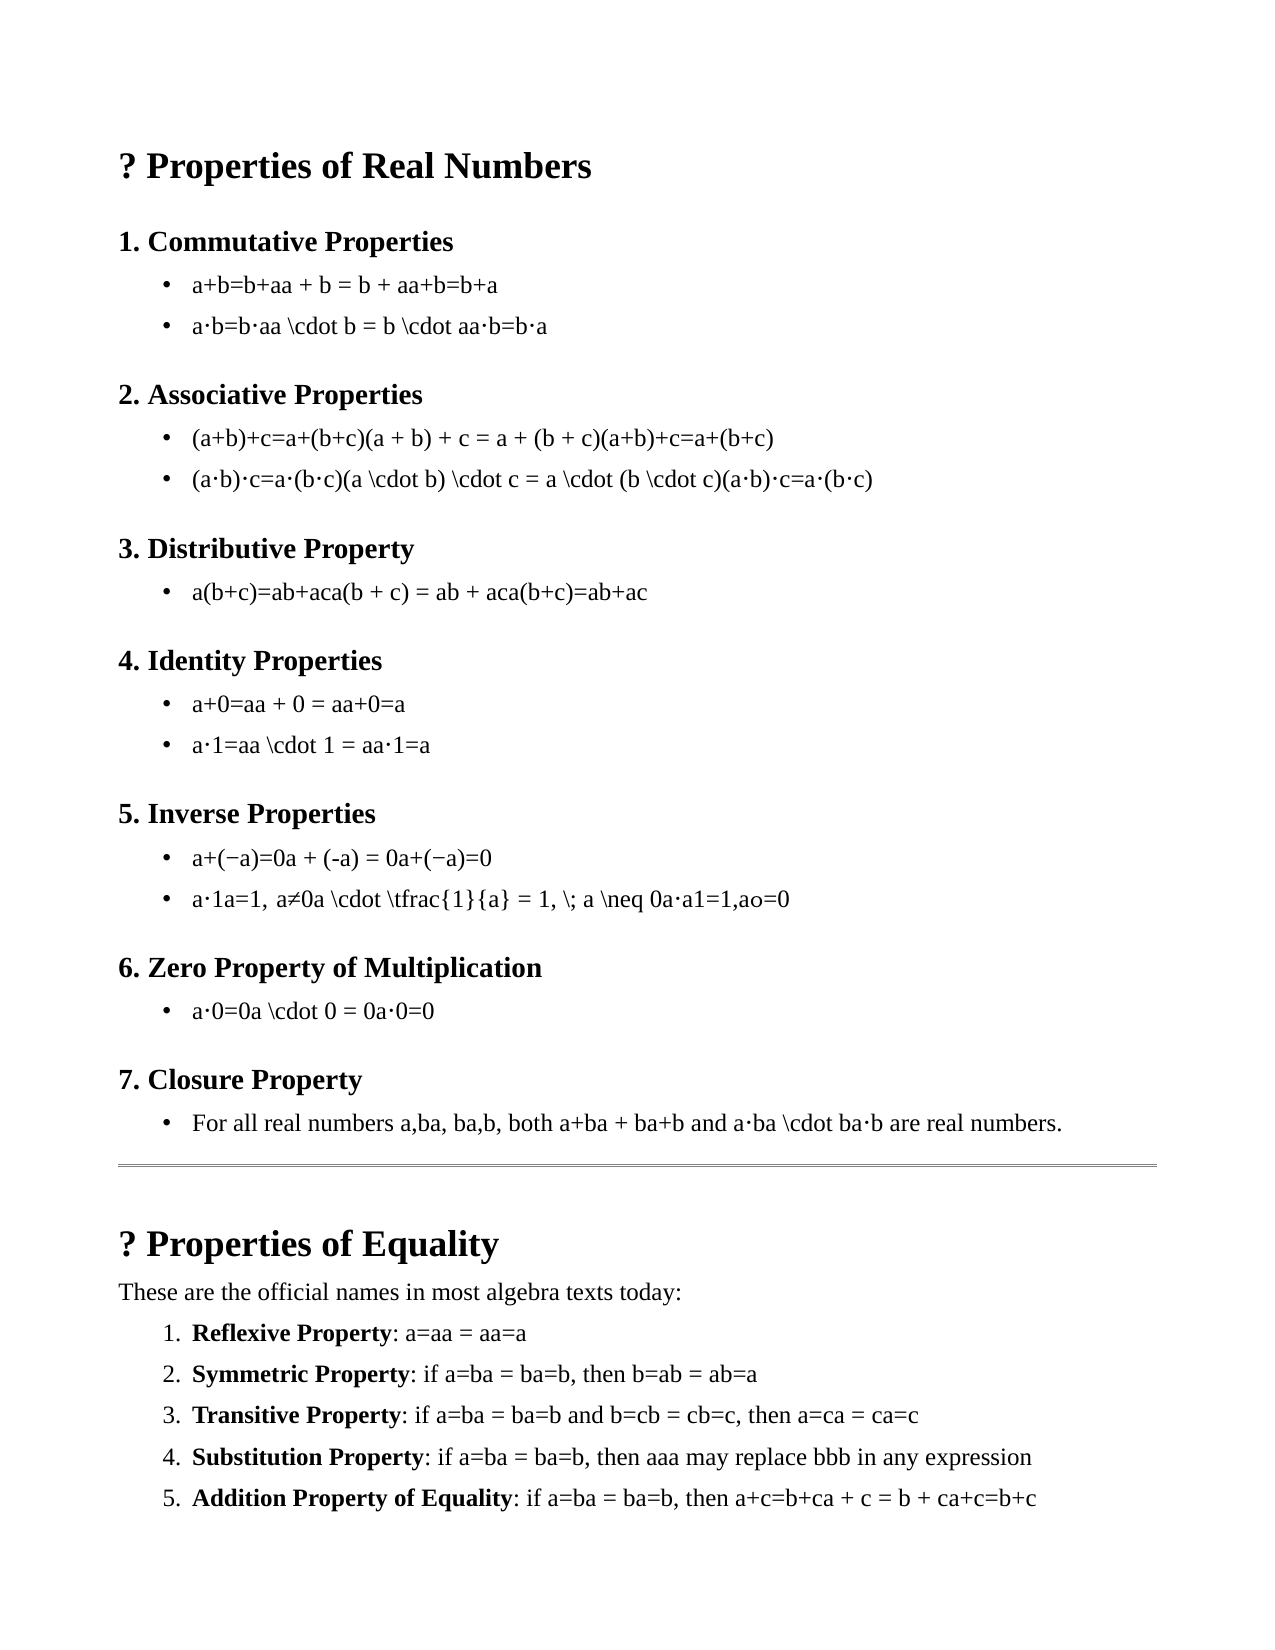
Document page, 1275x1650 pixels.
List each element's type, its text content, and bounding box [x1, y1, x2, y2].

list Symmetric Property: if a=ba = ba=b, then b=ab = ab=a [162, 1359, 1157, 1388]
list a+b=b+aa + b = b + aa+b=b+a [162, 270, 1157, 298]
subtitle 7. Closure Property [118, 1062, 1157, 1096]
text These are the official names in most algebra texts today: [118, 1277, 1157, 1305]
list a+0=aa + 0 = aa+0=a [162, 689, 1157, 718]
list a⋅b=b⋅aa \cdot b = b \cdot aa⋅b=b⋅a [162, 311, 1157, 340]
subtitle 1. Commutative Properties [118, 224, 1157, 257]
list Substitution Property: if a=ba = ba=b, then aaa may replace bbb in any expression [162, 1442, 1157, 1470]
subtitle 2. Associative Properties [118, 377, 1157, 411]
subtitle ? Properties of Equality [118, 1221, 1157, 1264]
list a(b+c)=ab+aca(b + c) = ab + aca(b+c)=ab+ac [162, 577, 1157, 606]
list a⋅0=0a \cdot 0 = 0a⋅0=0 [162, 996, 1157, 1025]
list a⋅1a=1, a≠0a \cdot \tfrac{1}{a} = 1, \; a \neq 0a⋅a1​=1,a=0 [162, 884, 1157, 913]
list For all real numbers a,ba, ba,b, both a+ba + ba+b and a⋅ba \cdot ba⋅b are real numbers. [162, 1108, 1157, 1137]
list a+(−a)=0a + (-a) = 0a+(−a)=0 [162, 843, 1157, 871]
subtitle 3. Distributive Property [118, 531, 1157, 564]
list (a+b)+c=a+(b+c)(a + b) + c = a + (b + c)(a+b)+c=a+(b+c) [162, 423, 1157, 452]
list (a⋅b)⋅c=a⋅(b⋅c)(a \cdot b) \cdot c = a \cdot (b \cdot c)(a⋅b)⋅c=a⋅(b⋅c) [162, 464, 1157, 493]
subtitle 5. Inverse Properties [118, 797, 1157, 830]
list a⋅1=aa \cdot 1 = aa⋅1=a [162, 730, 1157, 759]
list Transitive Property: if a=ba = ba=b and b=cb = cb=c, then a=ca = ca=c [162, 1400, 1157, 1429]
list Addition Property of Equality: if a=ba = ba=b, then a+c=b+ca + c = b + ca+c=b+c [162, 1483, 1157, 1512]
subtitle 6. Zero Property of Multiplication [118, 950, 1157, 984]
subtitle ? Properties of Real Numbers [118, 143, 1157, 186]
list Reflexive Property: a=aa = aa=a [162, 1318, 1157, 1347]
subtitle 4. Identity Properties [118, 643, 1157, 677]
